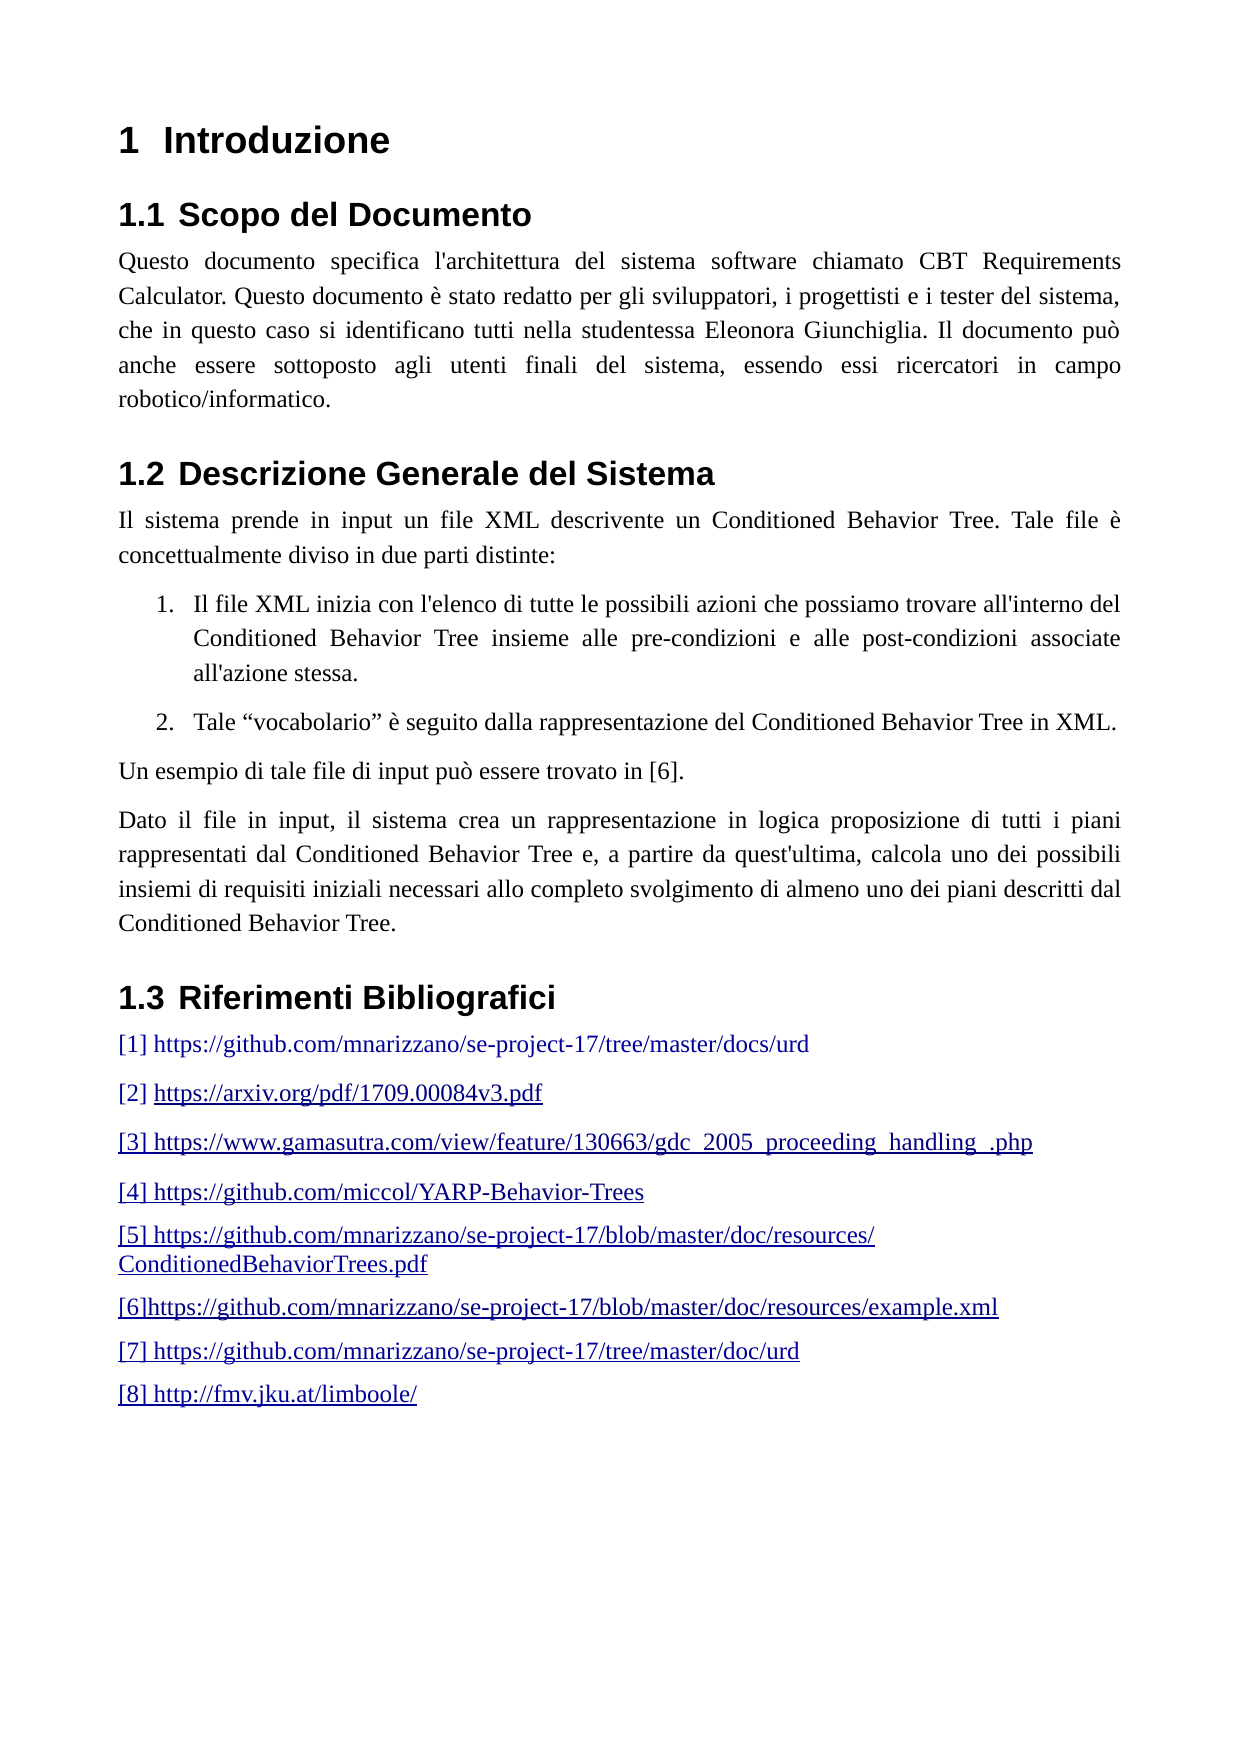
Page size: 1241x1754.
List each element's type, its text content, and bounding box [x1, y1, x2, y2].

subtitle Descrizione Generale del Sistema [118, 454, 1122, 493]
text [5] https://github.com/mnarizzano/se-project-17/blob/master/doc/resources/ConditionedBehaviorTrees.pdf [118, 1220, 1122, 1278]
text [7] https://github.com/mnarizzano/se-project-17/tree/master/doc/urd [118, 1336, 1122, 1365]
text [6]https://github.com/mnarizzano/se-project-17/blob/master/doc/resources/example.xml [118, 1292, 1122, 1321]
subtitle Riferimenti Bibliografici [118, 978, 1122, 1017]
text [1] https://github.com/mnarizzano/se-project-17/tree/master/docs/urd [118, 1029, 1122, 1058]
subtitle Scopo del Documento [118, 195, 1122, 234]
text Il sistema prende in input un file XML descrivente un Conditioned Behavior Tree. Tale file è concettualmente diviso in due parti distinte: [118, 505, 1122, 568]
list Tale “vocabolario” è seguito dalla rappresentazione del Conditioned Behavior Tree in XML. [156, 707, 1122, 736]
text [4] https://github.com/miccol/YARP-Behavior-Trees [118, 1177, 1122, 1205]
text [2] https://arxiv.org/pdf/1709.00084v3.pdf [118, 1078, 1122, 1107]
text Dato il file in input, il sistema crea un rappresentazione in logica proposizione di tutti i piani rappresentati dal Conditioned Behavior Tree e, a partire da quest'ultima, calcola uno dei possibili insiemi di requisiti iniziali necessari allo completo svolgimento di almeno uno dei piani descritti dal Conditioned Behavior Tree. [118, 805, 1122, 937]
list Il file XML inizia con l'elenco di tutte le possibili azioni che possiamo trovare all'interno del Conditioned Behavior Tree insieme alle pre-condizioni e alle post-condizioni associate all'azione stessa. [156, 589, 1122, 686]
text Un esempio di tale file di input può essere trovato in [6]. [118, 756, 1122, 784]
text [3] https://www.gamasutra.com/view/feature/130663/gdc_2005_proceeding_handling_.php [118, 1127, 1122, 1156]
subtitle Introduzione [118, 118, 1122, 162]
text [8] http://fmv.jku.at/limboole/ [118, 1379, 1122, 1408]
text Questo documento specifica l'architettura del sistema software chiamato CBT Requirements Calculator. Questo documento è stato redatto per gli sviluppatori, i progettisti e i tester del sistema, che in questo caso si identificano tutti nella studentessa Eleonora Giunchiglia. Il documento può anche essere sottoposto agli utenti finali del sistema, essendo essi ricercatori in campo robotico/informatico. [118, 246, 1122, 413]
